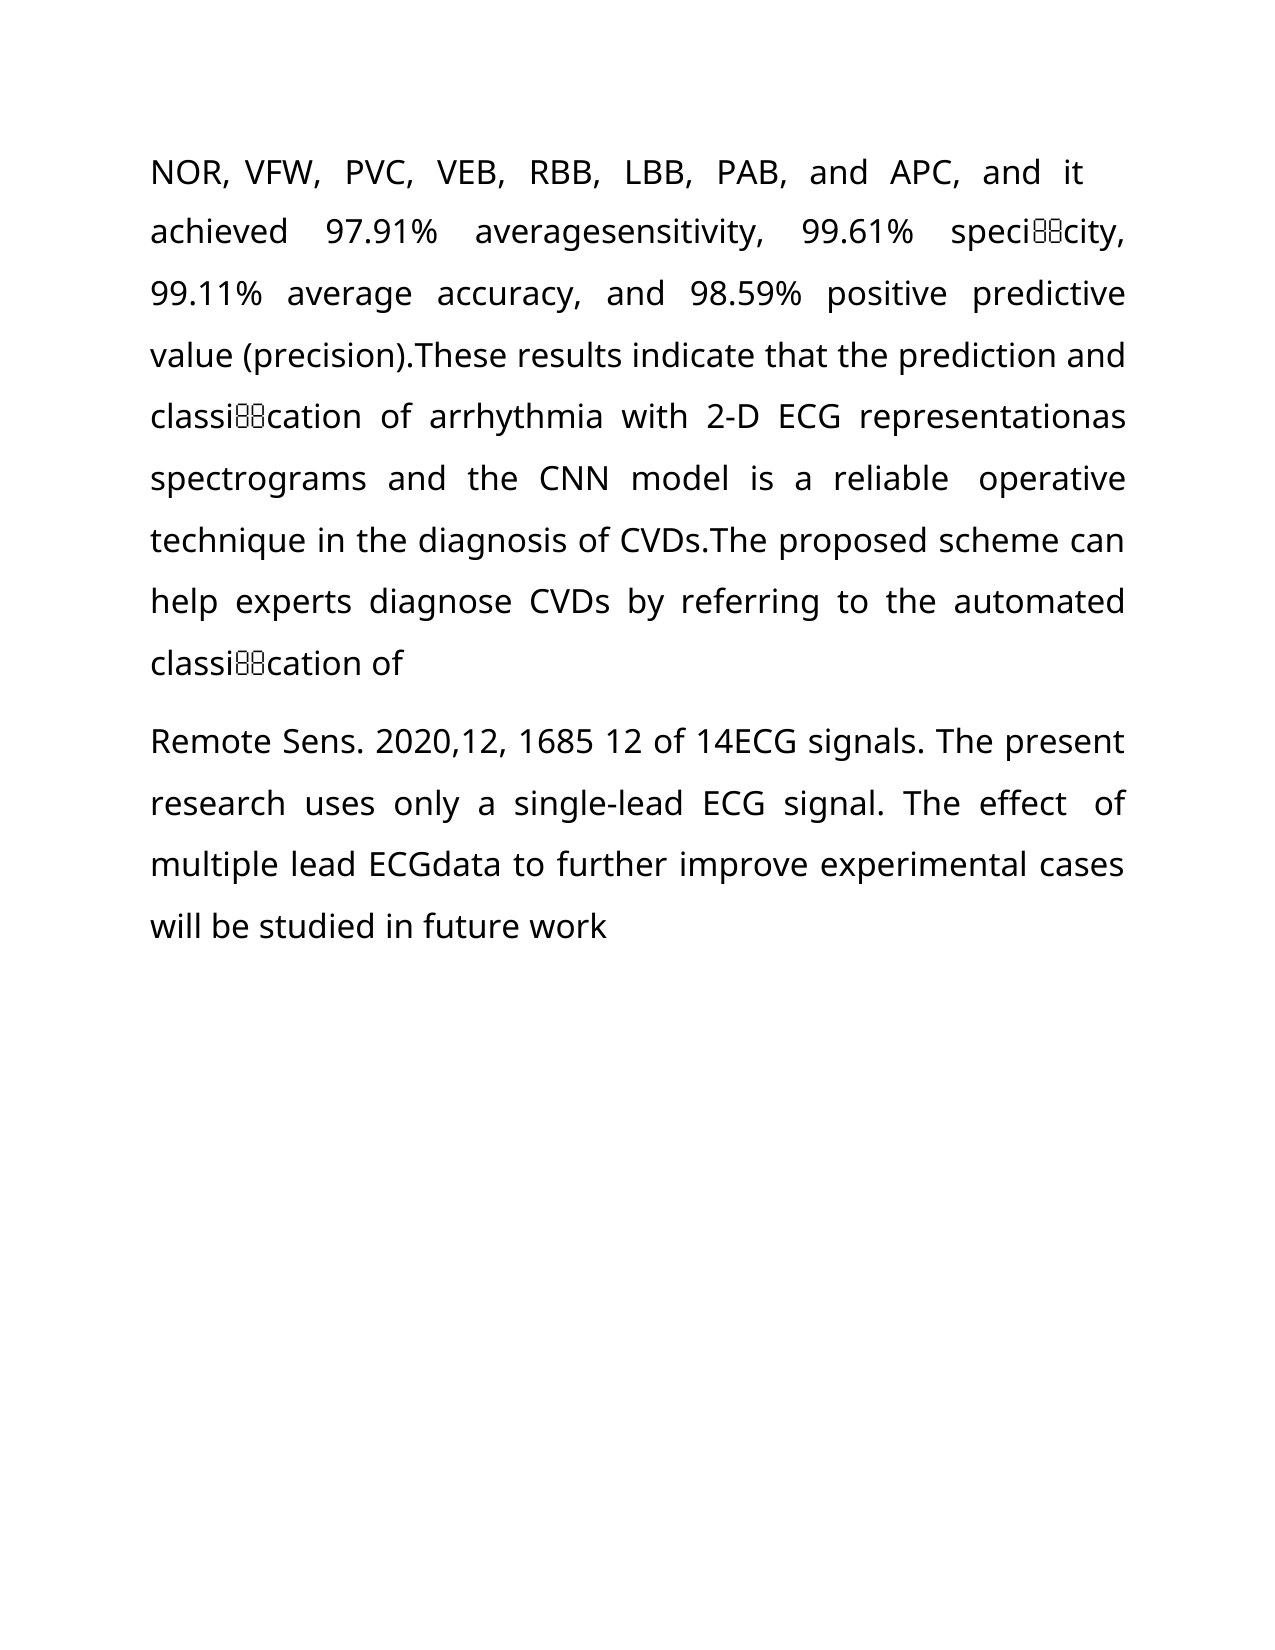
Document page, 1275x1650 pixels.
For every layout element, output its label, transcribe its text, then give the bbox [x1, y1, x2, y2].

text NOR, VFW, PVC, VEB, RBB, LBB, PAB, and APC, and it [150, 149, 1275, 194]
text Remote Sens. 2020,12, 1685 12 of 14ECG signals. The present research uses only a single-lead ECG signal. The effect of multiple lead ECGdata to further improve experimental cases will be studied in future work [150, 718, 1126, 948]
text achieved 97.91% averagesensitivity, 99.61% specicity, 99.11% average accuracy, and 98.59% positive predictive value (precision).These results indicate that the prediction and classication of arrhythmia with 2-D ECG representationas spectrograms and the CNN model is a reliable operative technique in the diagnosis of CVDs.The proposed scheme can help experts diagnose CVDs by referring to the automated classication of [150, 208, 1126, 685]
